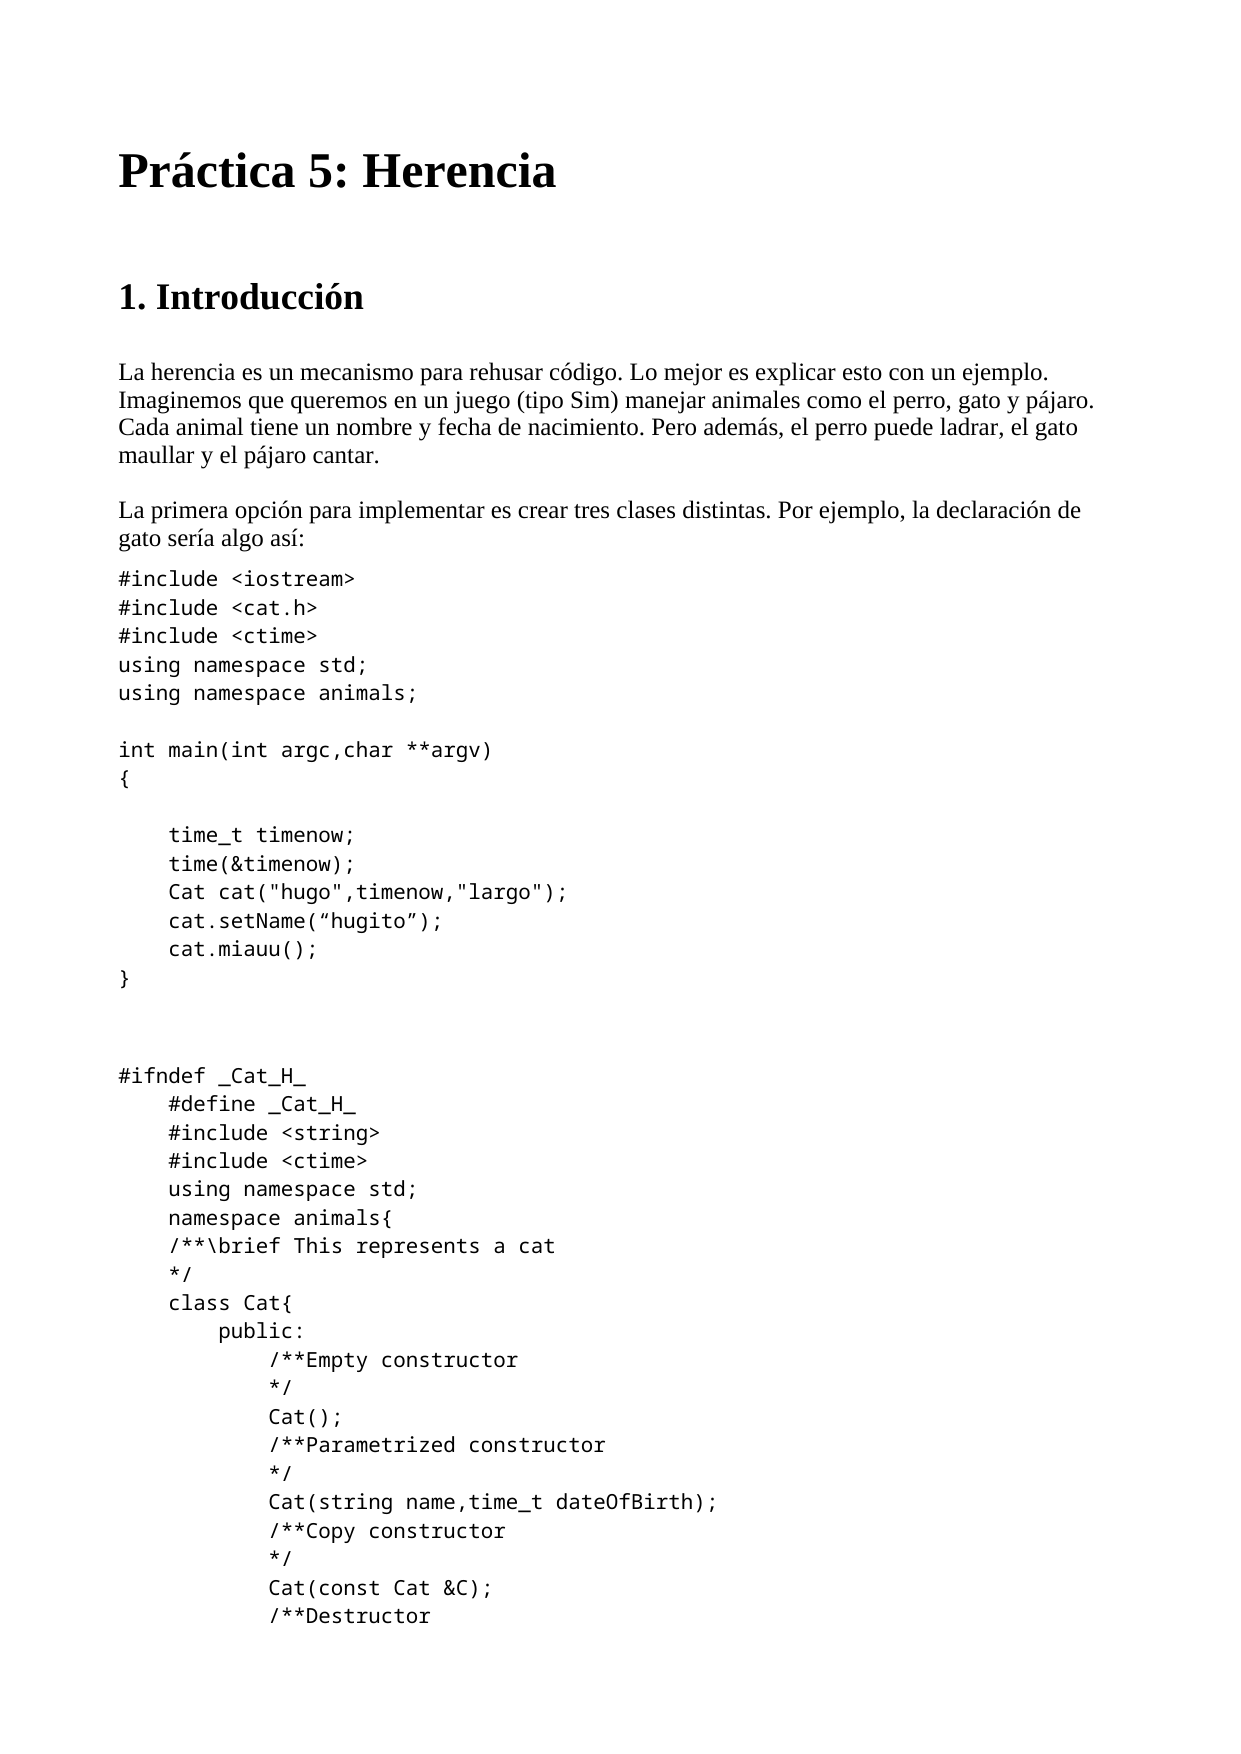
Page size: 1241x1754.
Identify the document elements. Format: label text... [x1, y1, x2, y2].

text { [118, 763, 1122, 792]
text Cat(); [118, 1402, 1122, 1430]
subtitle Práctica 5: Herencia [118, 143, 1122, 198]
text /**Destructor [118, 1601, 1122, 1629]
text */ [118, 1260, 1122, 1288]
text time_t timenow; [118, 820, 1122, 849]
text using namespace std; [118, 1174, 1122, 1203]
text /**\brief This represents a cat [118, 1231, 1122, 1260]
subtitle 1. Introducción [118, 276, 1122, 318]
text */ [118, 1373, 1122, 1402]
text } [118, 963, 1122, 991]
text /**Parametrized constructor [118, 1430, 1122, 1459]
text #include <ctime> [118, 621, 1122, 650]
text Cat(string name,time_t dateOfBirth); [118, 1487, 1122, 1516]
text /**Empty constructor [118, 1345, 1122, 1373]
text #include <string> [118, 1118, 1122, 1146]
text cat.setName(“hugito”); [118, 906, 1122, 934]
text namespace animals{ [118, 1203, 1122, 1231]
text public: [118, 1317, 1122, 1345]
text int main(int argc,char **argv) [118, 735, 1122, 763]
text La herencia es un mecanismo para rehusar código. Lo mejor es explicar esto con un ejemplo. Imaginemos que queremos en un juego (tipo Sim) manejar animales como el perro, gato y pájaro. Cada animal tiene un nombre y fecha de nacimiento. Pero además, el perro puede ladrar, el gato maullar y el pájaro cantar. La primera opción para implementar es crear tres clases distintas. Por ejemplo, la declaración de gato sería algo así: [118, 330, 1122, 552]
text #include <cat.h> [118, 593, 1122, 621]
text class Cat{ [118, 1288, 1122, 1317]
text using namespace animals; [118, 678, 1122, 707]
text /**Copy constructor [118, 1516, 1122, 1544]
text #define _Cat_H_ [118, 1089, 1122, 1118]
text cat.miauu(); [118, 934, 1122, 963]
text Cat(const Cat &C); [118, 1573, 1122, 1601]
text Cat cat("hugo",timenow,"largo"); [118, 877, 1122, 906]
text */ [118, 1544, 1122, 1573]
text #ifndef _Cat_H_ [118, 1061, 1122, 1089]
text #include <iostream> [118, 564, 1122, 593]
text using namespace std; [118, 650, 1122, 678]
text */ [118, 1459, 1122, 1487]
text time(&timenow); [118, 849, 1122, 877]
text #include <ctime> [118, 1146, 1122, 1174]
